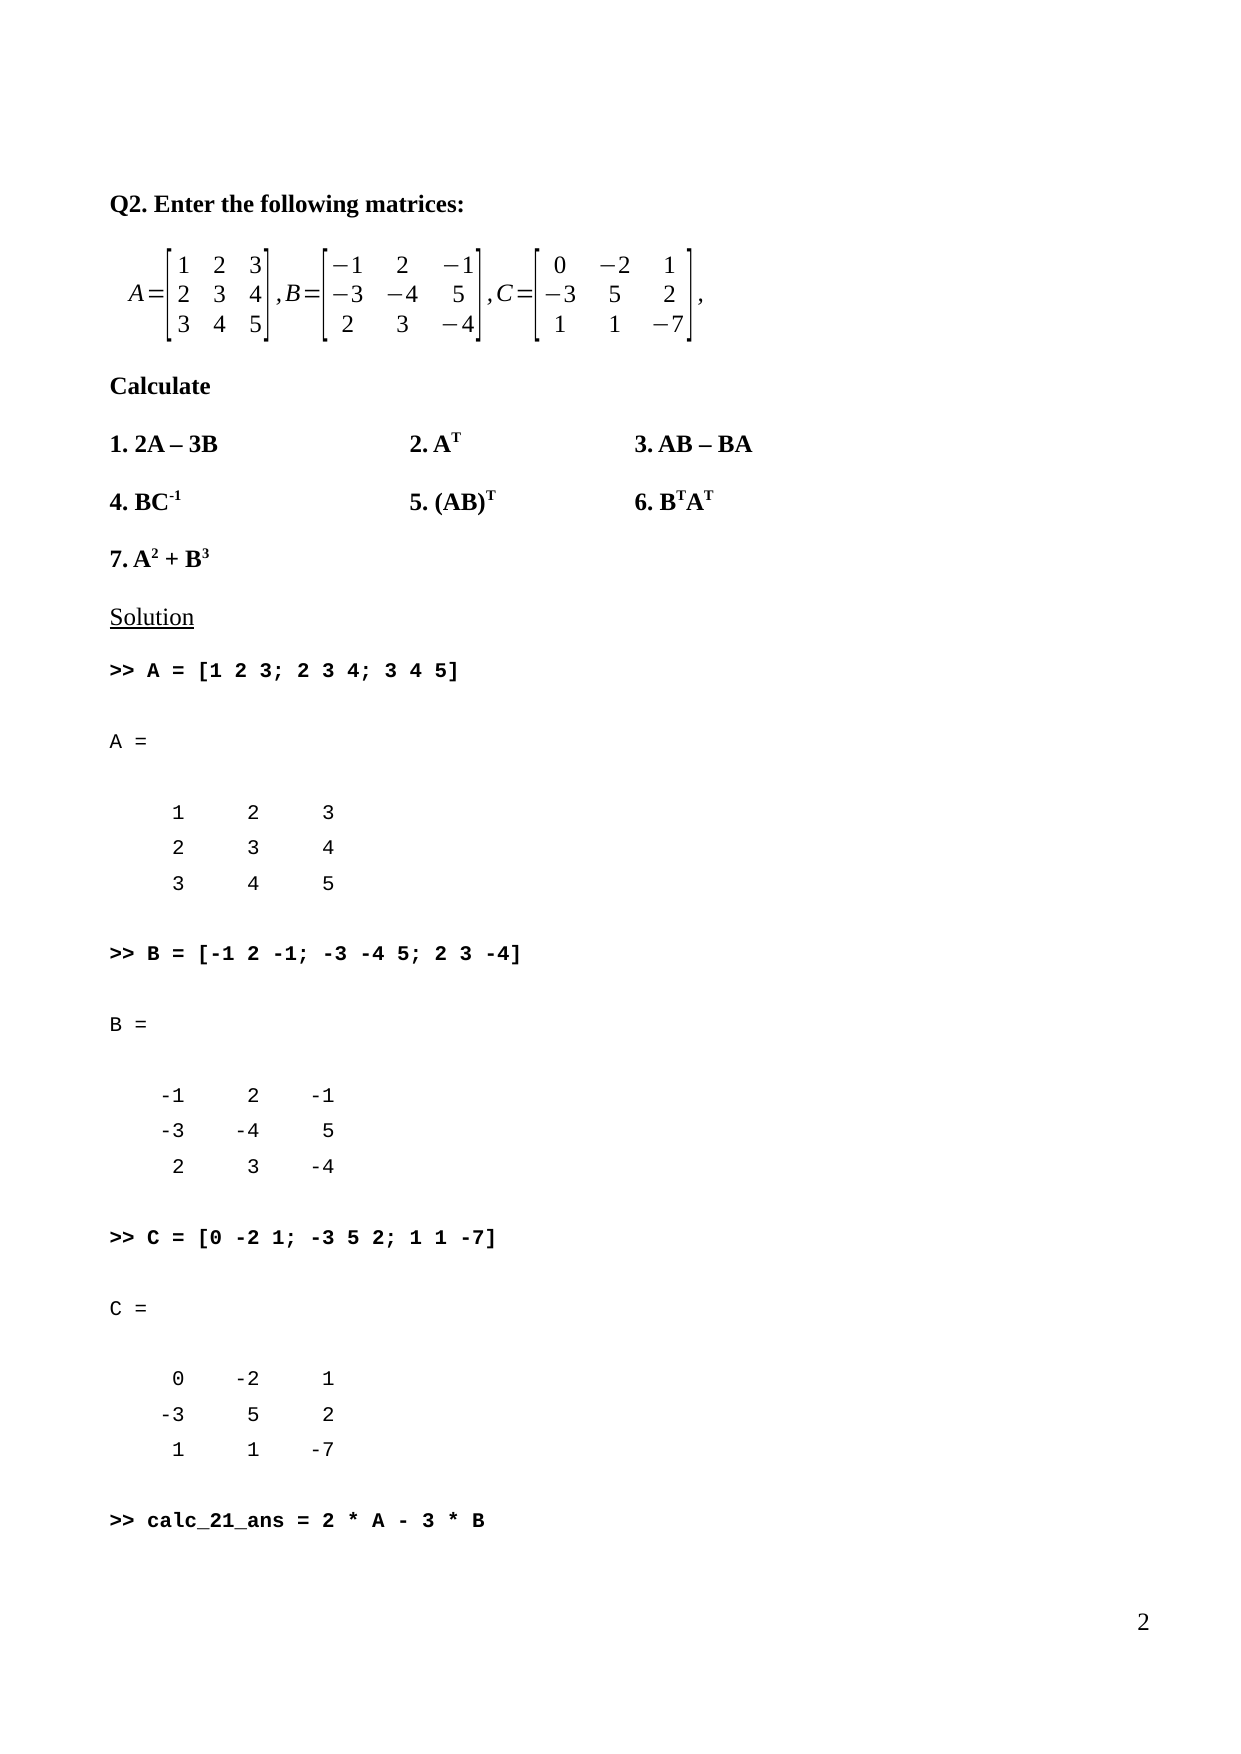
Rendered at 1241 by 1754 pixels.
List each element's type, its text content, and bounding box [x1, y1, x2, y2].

text 0 -2 1 [109, 1368, 1149, 1392]
text -3 5 2 [109, 1404, 1149, 1427]
text 3 4 5 [109, 872, 1149, 896]
text 7. A2 + B3 [109, 544, 1149, 573]
text C = [109, 1297, 1149, 1321]
text >> C = [0 -2 1; -3 5 2; 1 1 -7] [109, 1227, 1149, 1250]
text 2 3 4 [109, 837, 1149, 861]
text A = [109, 731, 1149, 754]
text >> A = [1 2 3; 2 3 4; 3 4 5] [109, 660, 1149, 684]
text 4. BC-1 5. (AB)T 6. BTAT [109, 487, 1149, 516]
text B = [109, 1014, 1149, 1038]
text >> B = [-1 2 -1; -3 -4 5; 2 3 -4] [109, 943, 1149, 967]
text 2 3 -4 [109, 1156, 1149, 1179]
text Calculate [109, 371, 1149, 400]
text 1. 2A – 3B 2. AT 3. AB – BA [109, 429, 1149, 458]
text -1 2 -1 [109, 1085, 1149, 1109]
text Q2. Enter the following matrices: [109, 189, 1149, 218]
text Solution [109, 602, 1149, 631]
text 1 2 3 [109, 802, 1149, 825]
text >> calc_21_ans = 2 * A - 3 * B [109, 1510, 1149, 1534]
text -3 -4 5 [109, 1120, 1149, 1144]
text 1 1 -7 [109, 1439, 1149, 1463]
